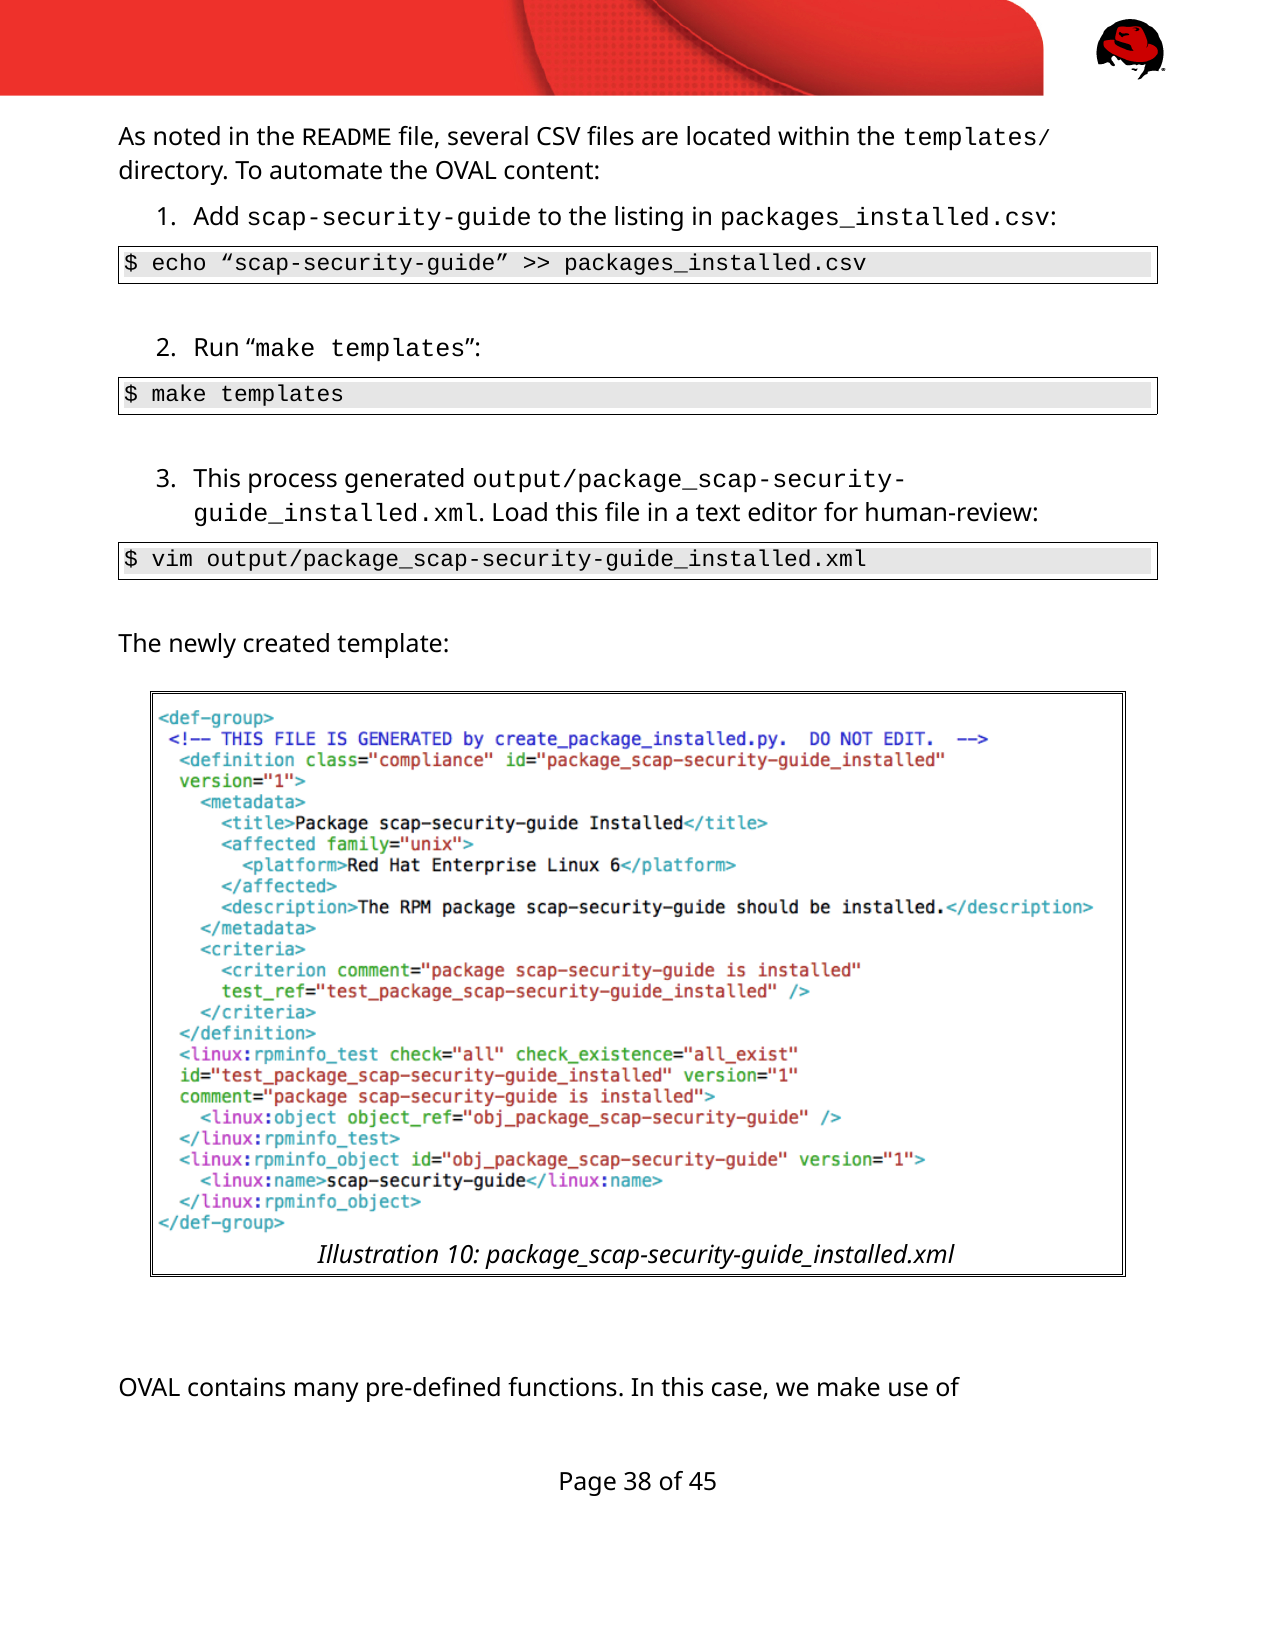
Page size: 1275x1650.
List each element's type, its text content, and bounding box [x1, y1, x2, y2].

list This process generated output/package_scap-security-guide_installed.xml. Load this file in a text editor for human-review: [156, 461, 1157, 529]
list Add scap-security-guide to the listing in packages_installed.csv: [156, 199, 1157, 233]
table_header $ vim output/package_scap-security-guide_installed.xml [119, 543, 1157, 579]
list Run “make templates”: [156, 330, 1157, 364]
table_header $ make templates [119, 378, 1157, 414]
picture [156, 709, 1120, 1237]
picture [0, 0, 1170, 96]
text OVAL contains many pre-defined functions. In this case, we make use of [118, 1370, 1157, 1404]
text The newly created template: [118, 626, 1157, 660]
text Illustration 10: package_scap-security-guide_installed.xml [156, 1237, 1119, 1271]
table_header $ echo “scap-security-guide” >> packages_installed.csv [119, 247, 1157, 283]
text As noted in the README file, several CSV files are located within the templates/ directory. To automate the OVAL content: [118, 118, 1157, 186]
